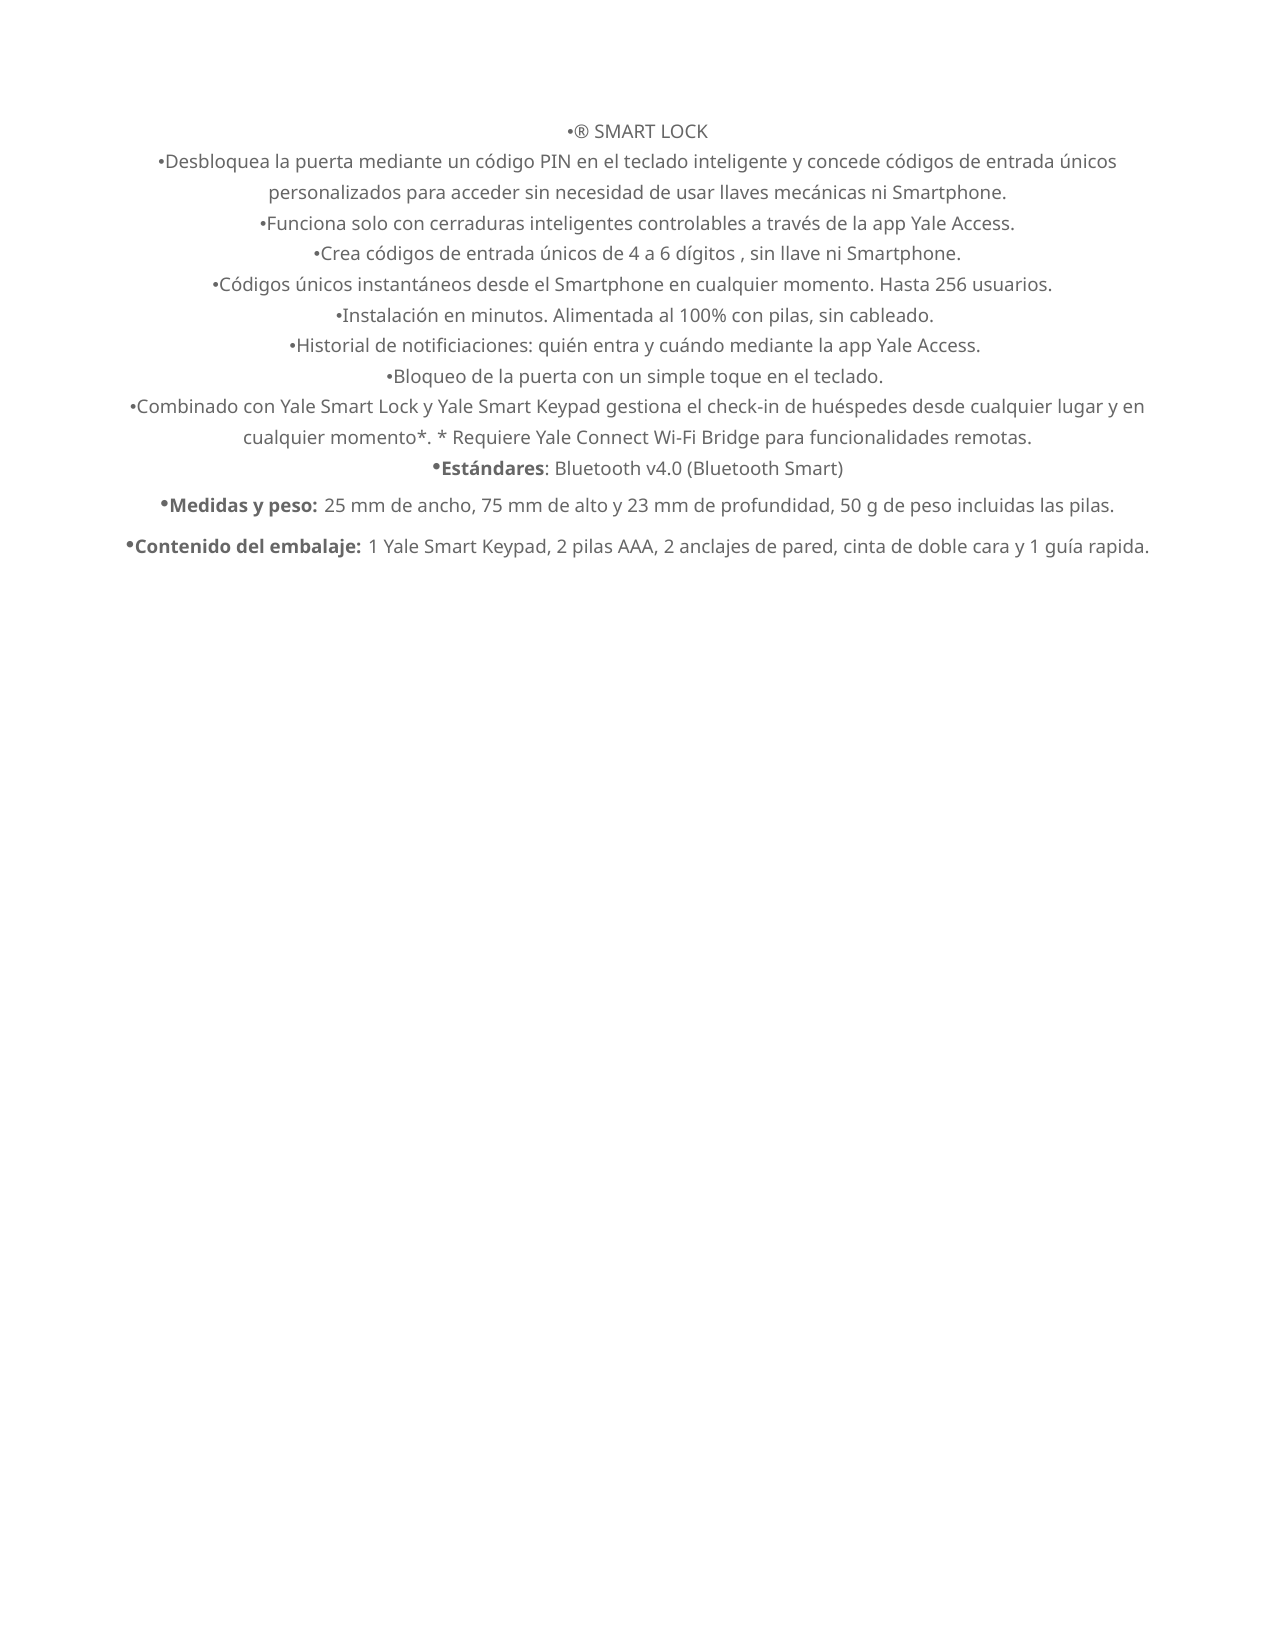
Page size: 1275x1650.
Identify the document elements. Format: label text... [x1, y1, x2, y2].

list Combinado con Yale Smart Lock y Yale Smart Keypad gestiona el check-in de huéspedes desde cualquier lugar y en cualquier momento*. * Requiere Yale Connect Wi-Fi Bridge para funcionalidades remotas. [118, 394, 1157, 450]
list Funciona solo con cerraduras inteligentes controlables a través de la app Yale Access. [118, 210, 1157, 236]
list Contenido del embalaje: 1 Yale Smart Keypad, 2 pilas AAA, 2 anclajes de pared, cinta de doble cara y 1 guía rapida. [118, 526, 1157, 561]
list Estándares: Bluetooth v4.0 (Bluetooth Smart) [118, 455, 1157, 481]
list Crea códigos de entrada únicos de 4 a 6 dígitos , sin llave ni Smartphone. [118, 241, 1157, 266]
list Instalación en minutos. Alimentada al 100% con pilas, sin cableado. [118, 302, 1157, 327]
list Desbloquea la puerta mediante un código PIN en el teclado inteligente y concede códigos de entrada únicos personalizados para acceder sin necesidad de usar llaves mecánicas ni Smartphone. [118, 149, 1157, 205]
list ® SMART LOCK [118, 118, 1157, 144]
list Bloqueo de la puerta con un simple toque en el teclado. [118, 363, 1157, 389]
list Códigos únicos instantáneos desde el Smartphone en cualquier momento. Hasta 256 usuarios. [118, 271, 1157, 297]
list Historial de notificiaciones: quién entra y cuándo mediante la app Yale Access. [118, 332, 1157, 358]
list Medidas y peso: 25 mm de ancho, 75 mm de alto y 23 mm de profundidad, 50 g de peso incluidas las pilas. [118, 486, 1157, 520]
